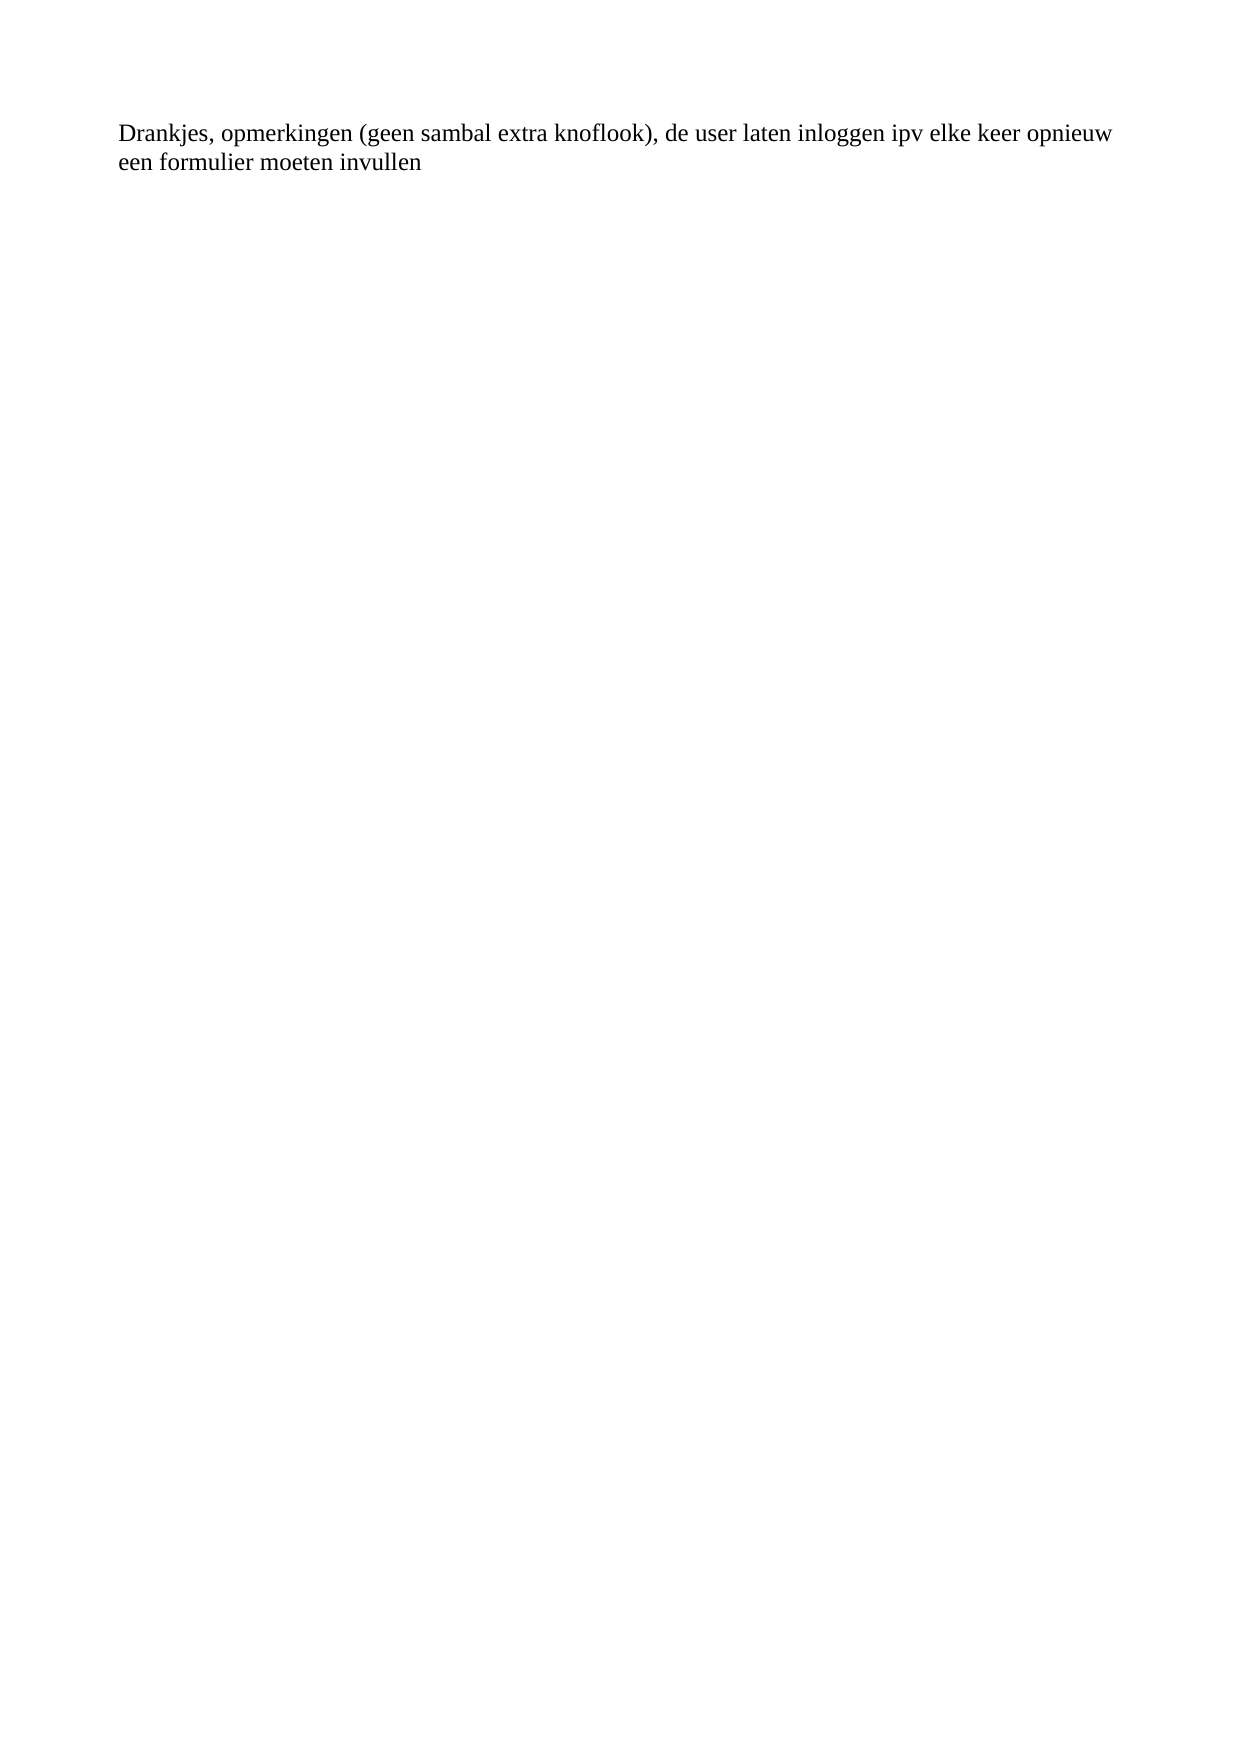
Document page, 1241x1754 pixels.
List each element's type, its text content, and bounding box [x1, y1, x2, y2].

text Drankjes, opmerkingen (geen sambal extra knoflook), de user laten inloggen ipv elke keer opnieuw een formulier moeten invullen [118, 118, 1122, 176]
